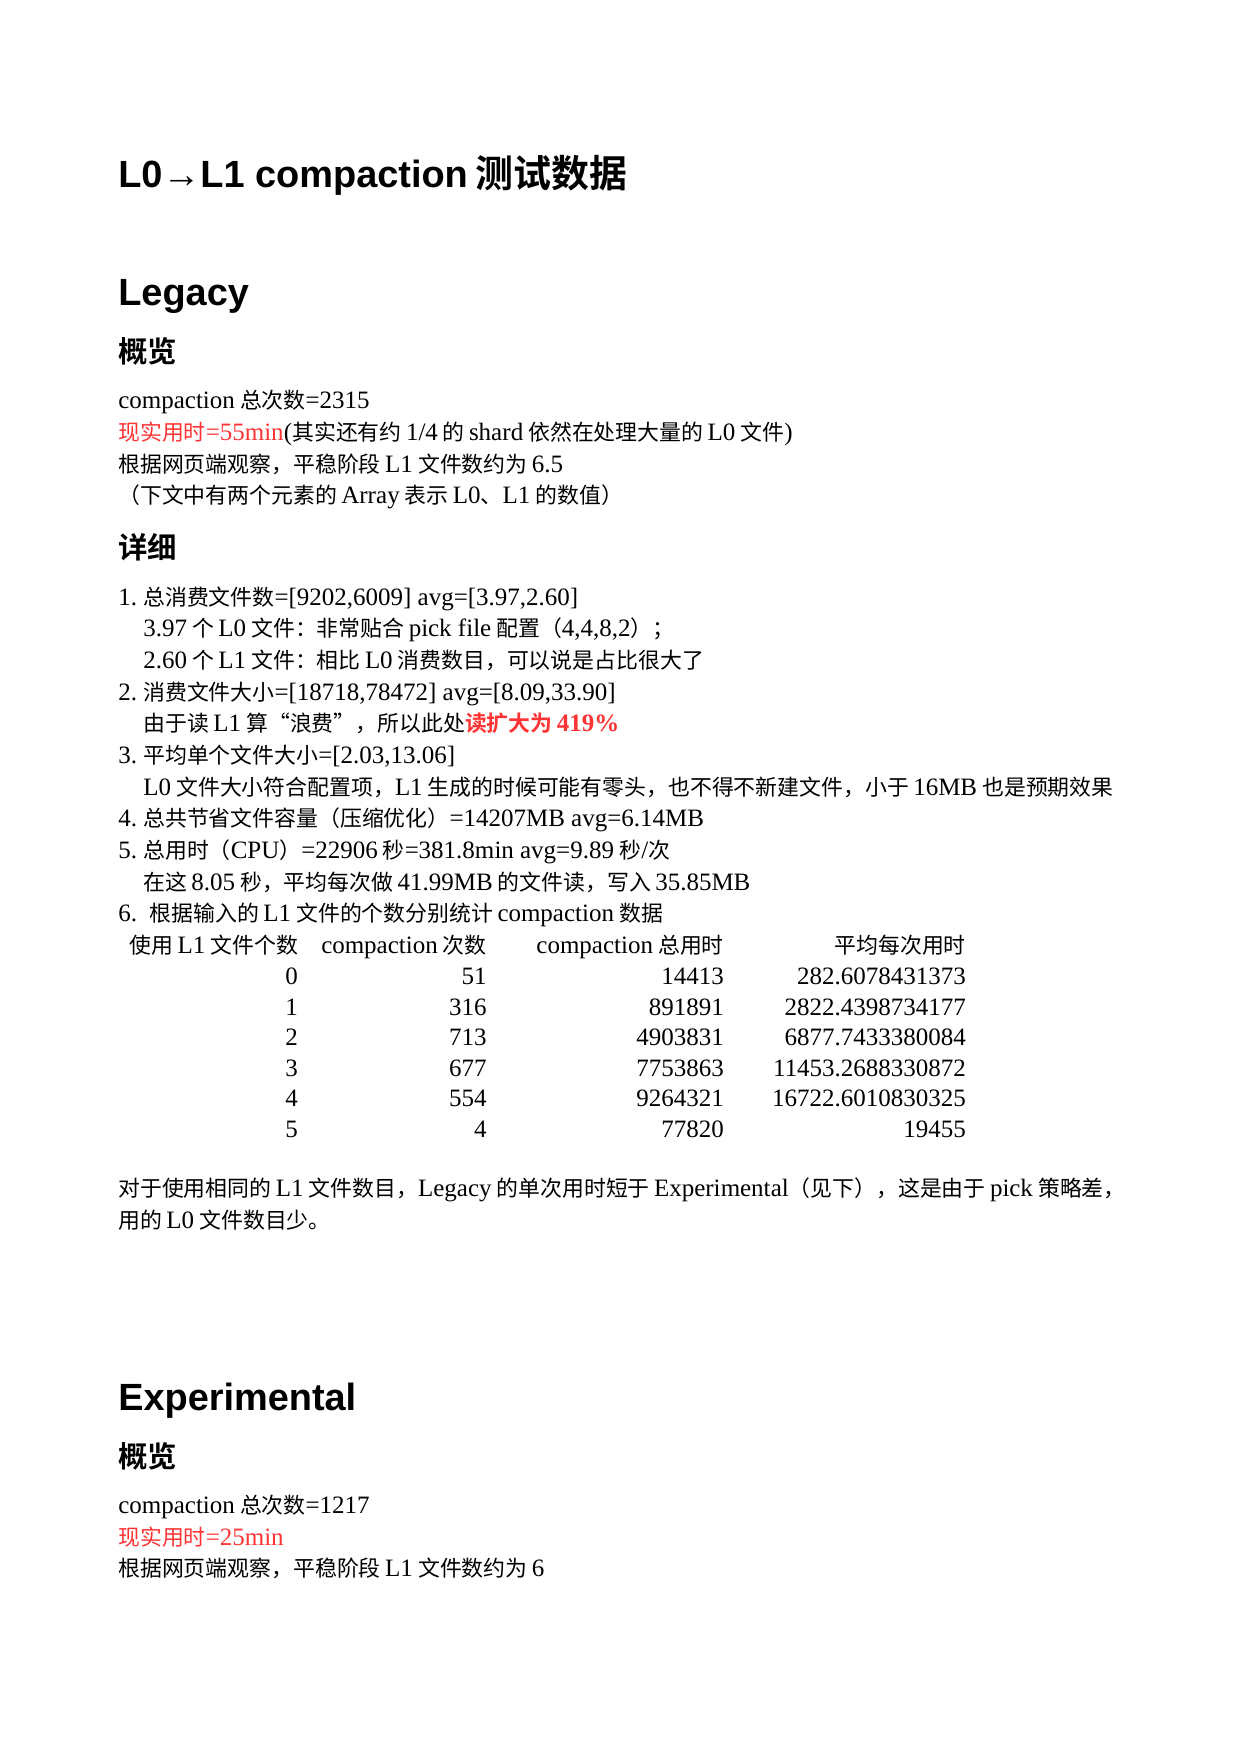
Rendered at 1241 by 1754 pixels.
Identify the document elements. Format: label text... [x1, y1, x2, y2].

subtitle 详细 [118, 524, 1122, 567]
table_header 平均每次用时 [726, 928, 969, 959]
text 2. 消费文件大小=[18718,78472] avg=[8.09,33.90] [118, 674, 1122, 706]
table_cell 891891 [490, 990, 726, 1021]
table_cell 316 [301, 990, 489, 1021]
text 对于使用相同的L1文件数目，Legacy的单次用时短于Experimental（见下），这是由于pick策略差，用的L0文件数目少。 [118, 1171, 1122, 1235]
subtitle Legacy [118, 270, 1122, 314]
text 3. 平均单个文件大小=[2.03,13.06] [118, 738, 1122, 769]
subtitle 概览 [118, 328, 1122, 371]
text 3.97个L0文件：非常贴合pick file配置（4,4,8,2）； [118, 611, 1122, 643]
text 根据网页端观察，平稳阶段L1文件数约为6.5 [118, 447, 1122, 478]
subtitle L0→L1 compaction测试数据 [118, 143, 1122, 198]
table_cell 3 [112, 1051, 301, 1082]
table_cell 77820 [490, 1112, 726, 1143]
text 5. 总用时（CPU）=22906秒=381.8min avg=9.89秒/次 [118, 833, 1122, 864]
table_cell 5 [112, 1112, 301, 1143]
text compaction总次数=2315 [118, 383, 1122, 415]
table_cell 1 [112, 990, 301, 1021]
text 6. 根据输入的L1文件的个数分别统计compaction数据 [118, 896, 1122, 928]
table_cell 4 [301, 1112, 489, 1143]
table_cell 19455 [726, 1112, 969, 1143]
table_cell 51 [301, 960, 489, 990]
table_cell 16722.6010830325 [726, 1082, 969, 1112]
text 现实用时=25min [118, 1519, 1122, 1551]
table_cell 4903831 [490, 1021, 726, 1051]
table_cell 713 [301, 1021, 489, 1051]
table_cell 14413 [490, 960, 726, 990]
subtitle Experimental [118, 1375, 1122, 1418]
table_cell 2822.4398734177 [726, 990, 969, 1021]
table_header compaction总用时 [490, 928, 726, 959]
subtitle 概览 [118, 1433, 1122, 1475]
table_cell 9264321 [490, 1082, 726, 1112]
text compaction总次数=1217 [118, 1488, 1122, 1519]
table_cell 11453.2688330872 [726, 1051, 969, 1082]
table_cell 6877.7433380084 [726, 1021, 969, 1051]
table_header compaction次数 [301, 928, 489, 959]
text 2.60个L1文件：相比L0消费数目，可以说是占比很大了 [118, 643, 1122, 674]
text 在这8.05秒，平均每次做41.99MB的文件读，写入35.85MB [118, 864, 1122, 896]
text 根据网页端观察，平稳阶段L1文件数约为6 [118, 1551, 1122, 1583]
text L0文件大小符合配置项，L1生成的时候可能有零头，也不得不新建文件，小于16MB也是预期效果 [118, 769, 1122, 801]
text 4. 总共节省文件容量（压缩优化）=14207MB avg=6.14MB [118, 801, 1122, 833]
table_cell 4 [112, 1082, 301, 1112]
table_cell 2 [112, 1021, 301, 1051]
table_cell 7753863 [490, 1051, 726, 1082]
table_cell 554 [301, 1082, 489, 1112]
text 由于读L1算“浪费”，所以此处读扩大为419% [118, 706, 1122, 738]
table_cell 0 [112, 960, 301, 990]
text 现实用时=55min(其实还有约1/4的shard依然在处理大量的L0文件) [118, 415, 1122, 447]
text 1. 总消费文件数=[9202,6009] avg=[3.97,2.60] [118, 579, 1122, 611]
table_cell 282.6078431373 [726, 960, 969, 990]
table_header 使用L1文件个数 [112, 928, 301, 959]
text （下文中有两个元素的Array表示L0、L1的数值） [118, 478, 1122, 510]
table_cell 677 [301, 1051, 489, 1082]
